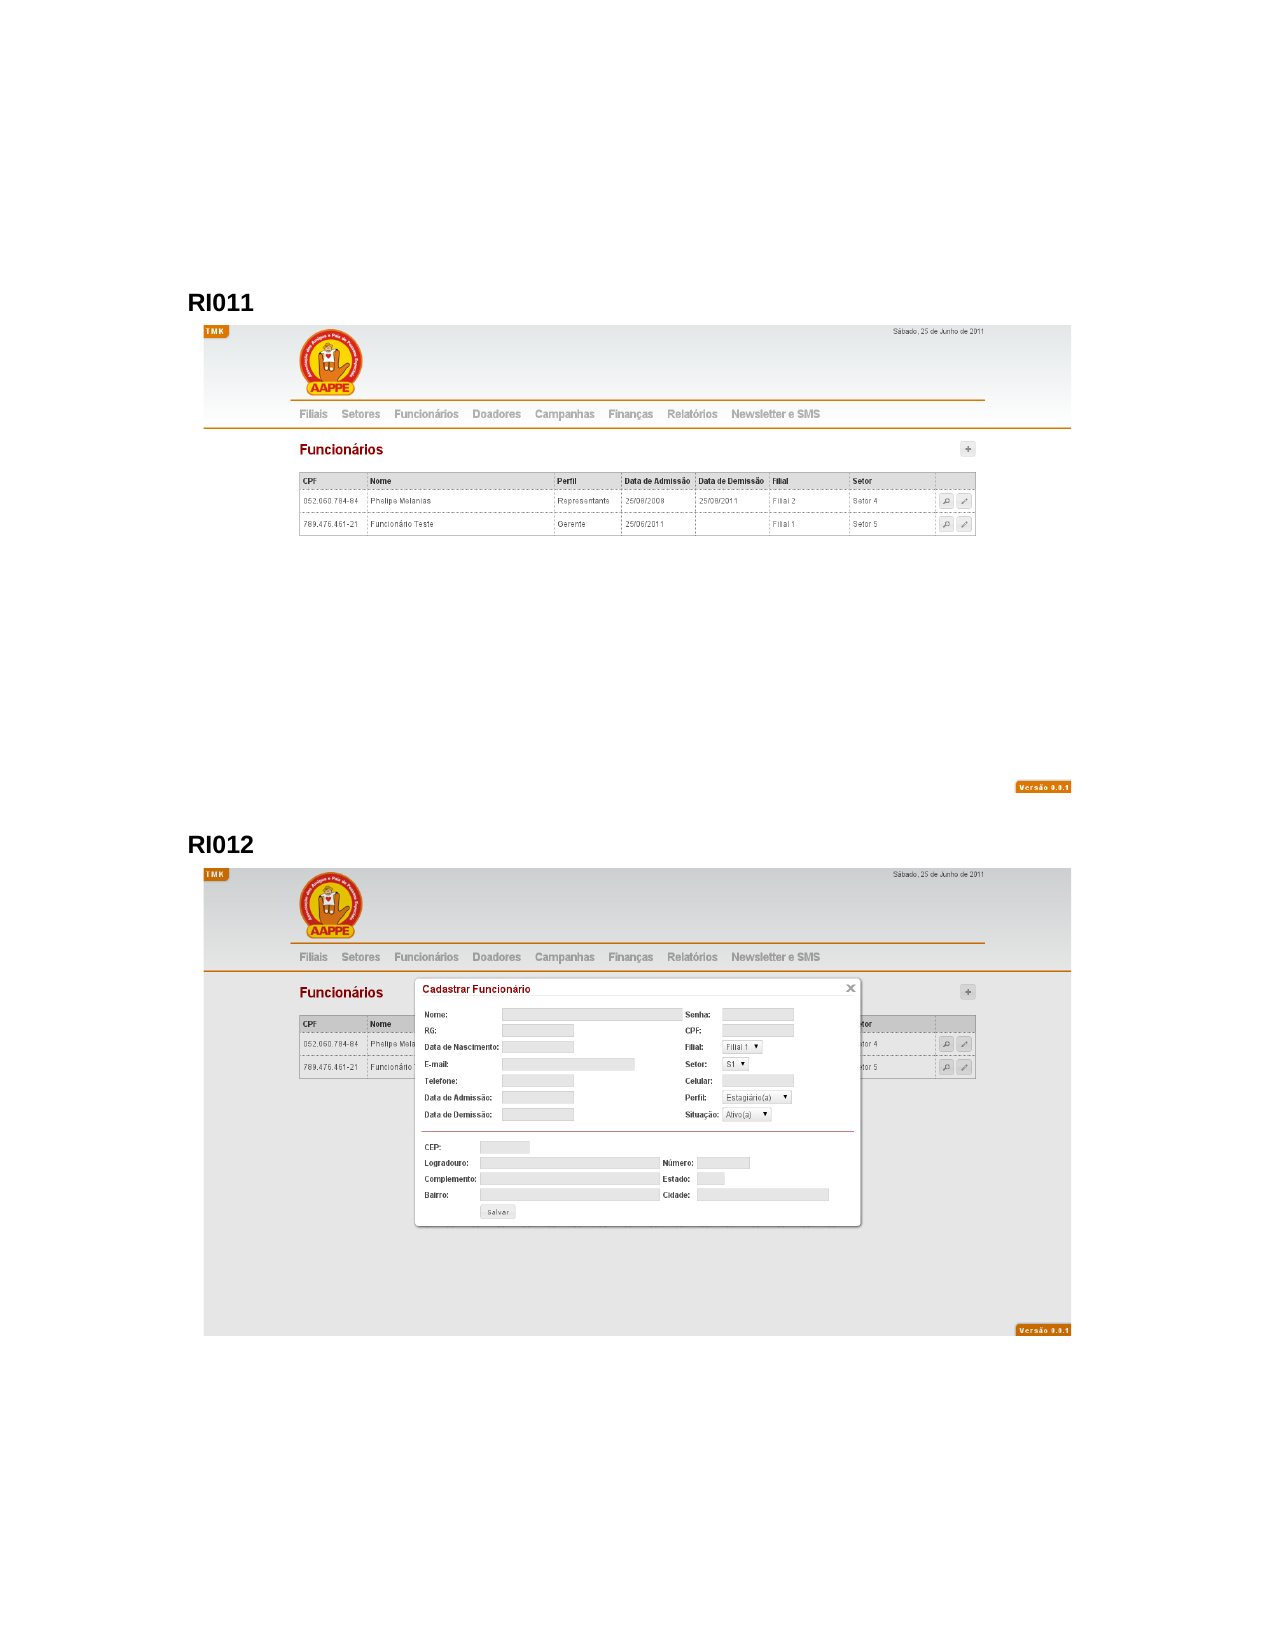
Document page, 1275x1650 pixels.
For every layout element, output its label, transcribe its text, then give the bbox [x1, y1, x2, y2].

text RI011 [187, 288, 1088, 316]
picture [203, 325, 1072, 793]
picture [203, 868, 1072, 1336]
text RI012 [187, 830, 1088, 859]
